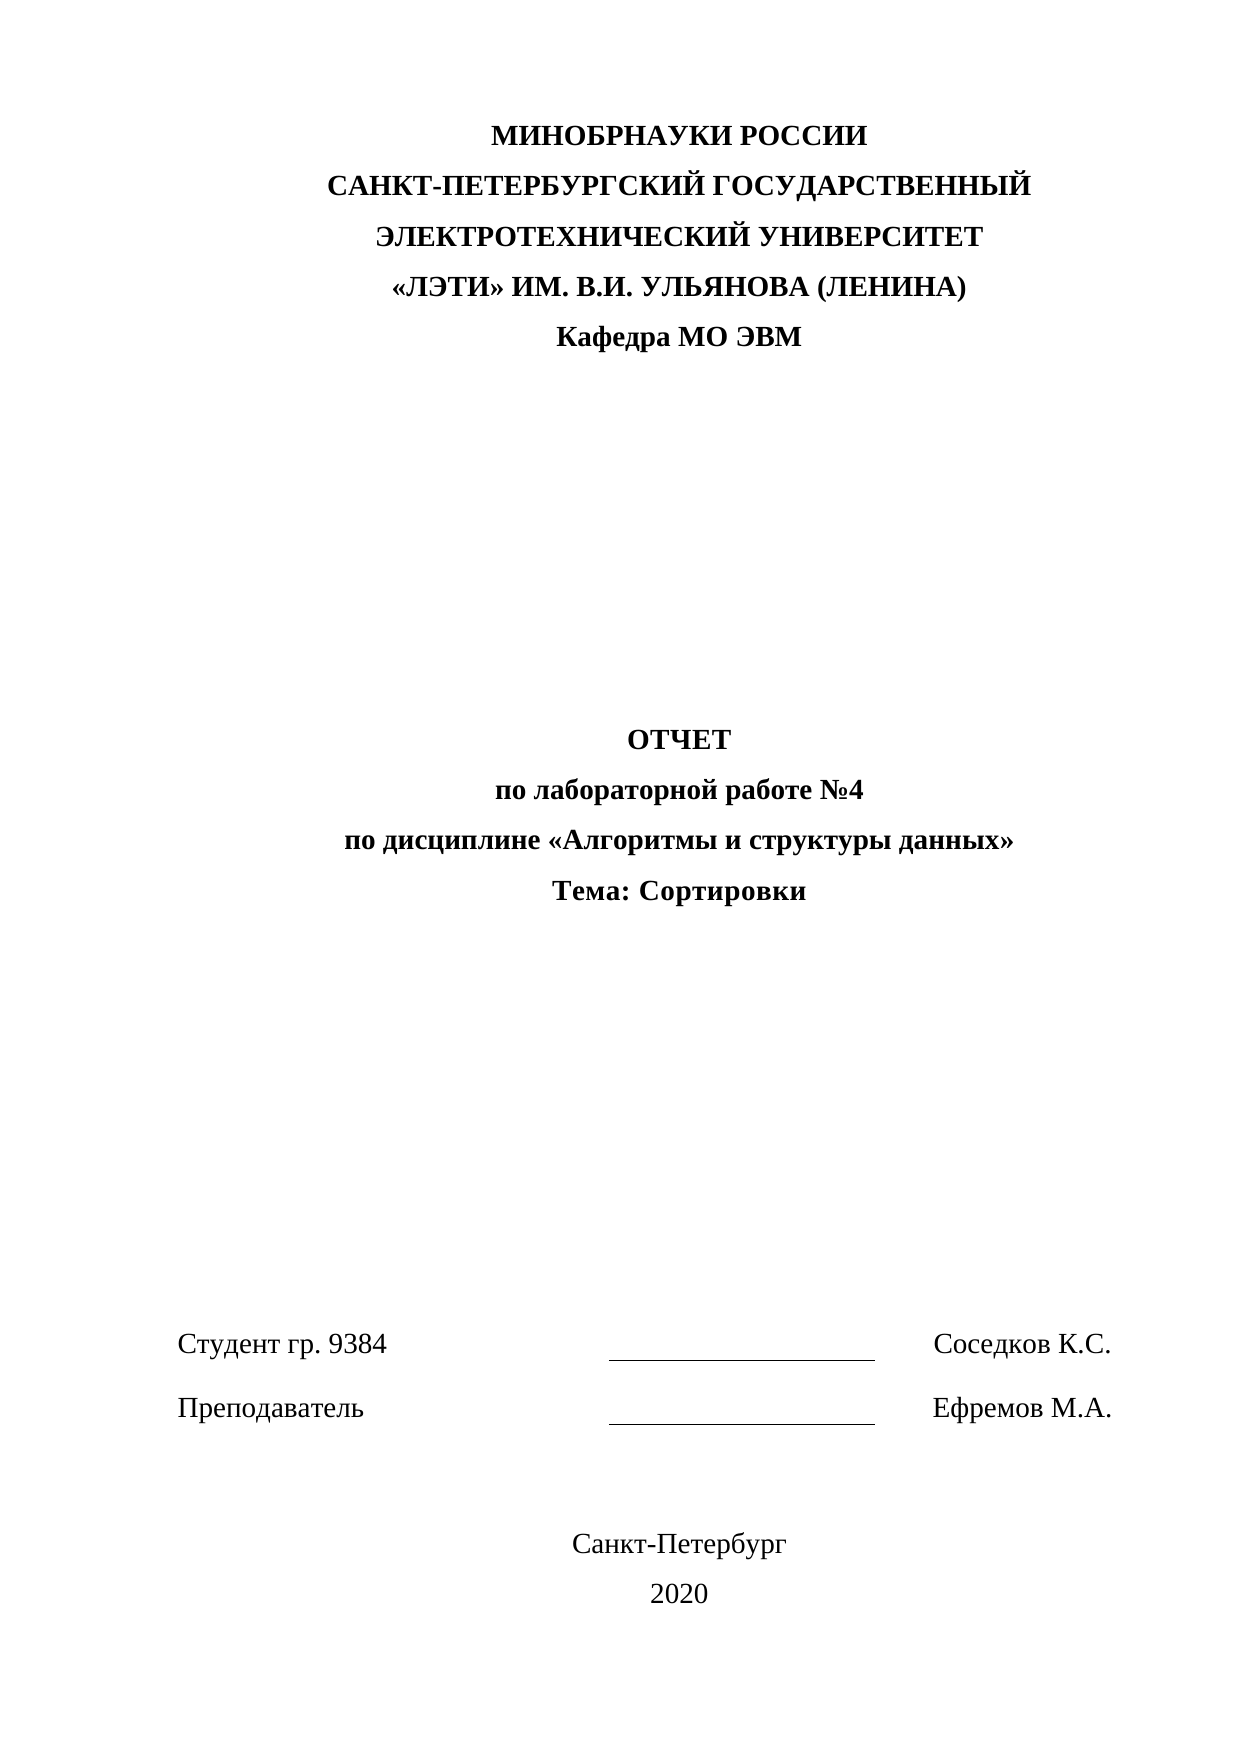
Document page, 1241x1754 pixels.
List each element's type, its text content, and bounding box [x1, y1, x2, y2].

text Тема: Сортировки [177, 873, 1181, 906]
table_cell Преподаватель [166, 1360, 609, 1424]
text «ЛЭТИ» им. В.И. Ульянова (Ленина) [177, 269, 1181, 303]
text по лабораторной работе №4 [177, 772, 1181, 806]
text 2020 [177, 1576, 1181, 1609]
table_header [609, 1296, 875, 1360]
text мИНОБРНАУКИ РОССИИ [177, 118, 1181, 152]
text по дисциплине «Алгоритмы и структуры данных» [177, 822, 1181, 856]
text Кафедра МО ЭВМ [177, 319, 1181, 353]
text Санкт-Петербургский государственный [177, 168, 1181, 202]
text электротехнический университет [177, 219, 1181, 252]
table_cell [609, 1361, 875, 1424]
text Санкт-Петербург [177, 1526, 1181, 1559]
text отчет [177, 722, 1181, 755]
table_header Соседков К.С. [875, 1296, 1170, 1360]
table_header Студент гр. 9384 [166, 1296, 609, 1360]
table_cell Ефремов М.А. [875, 1360, 1170, 1424]
